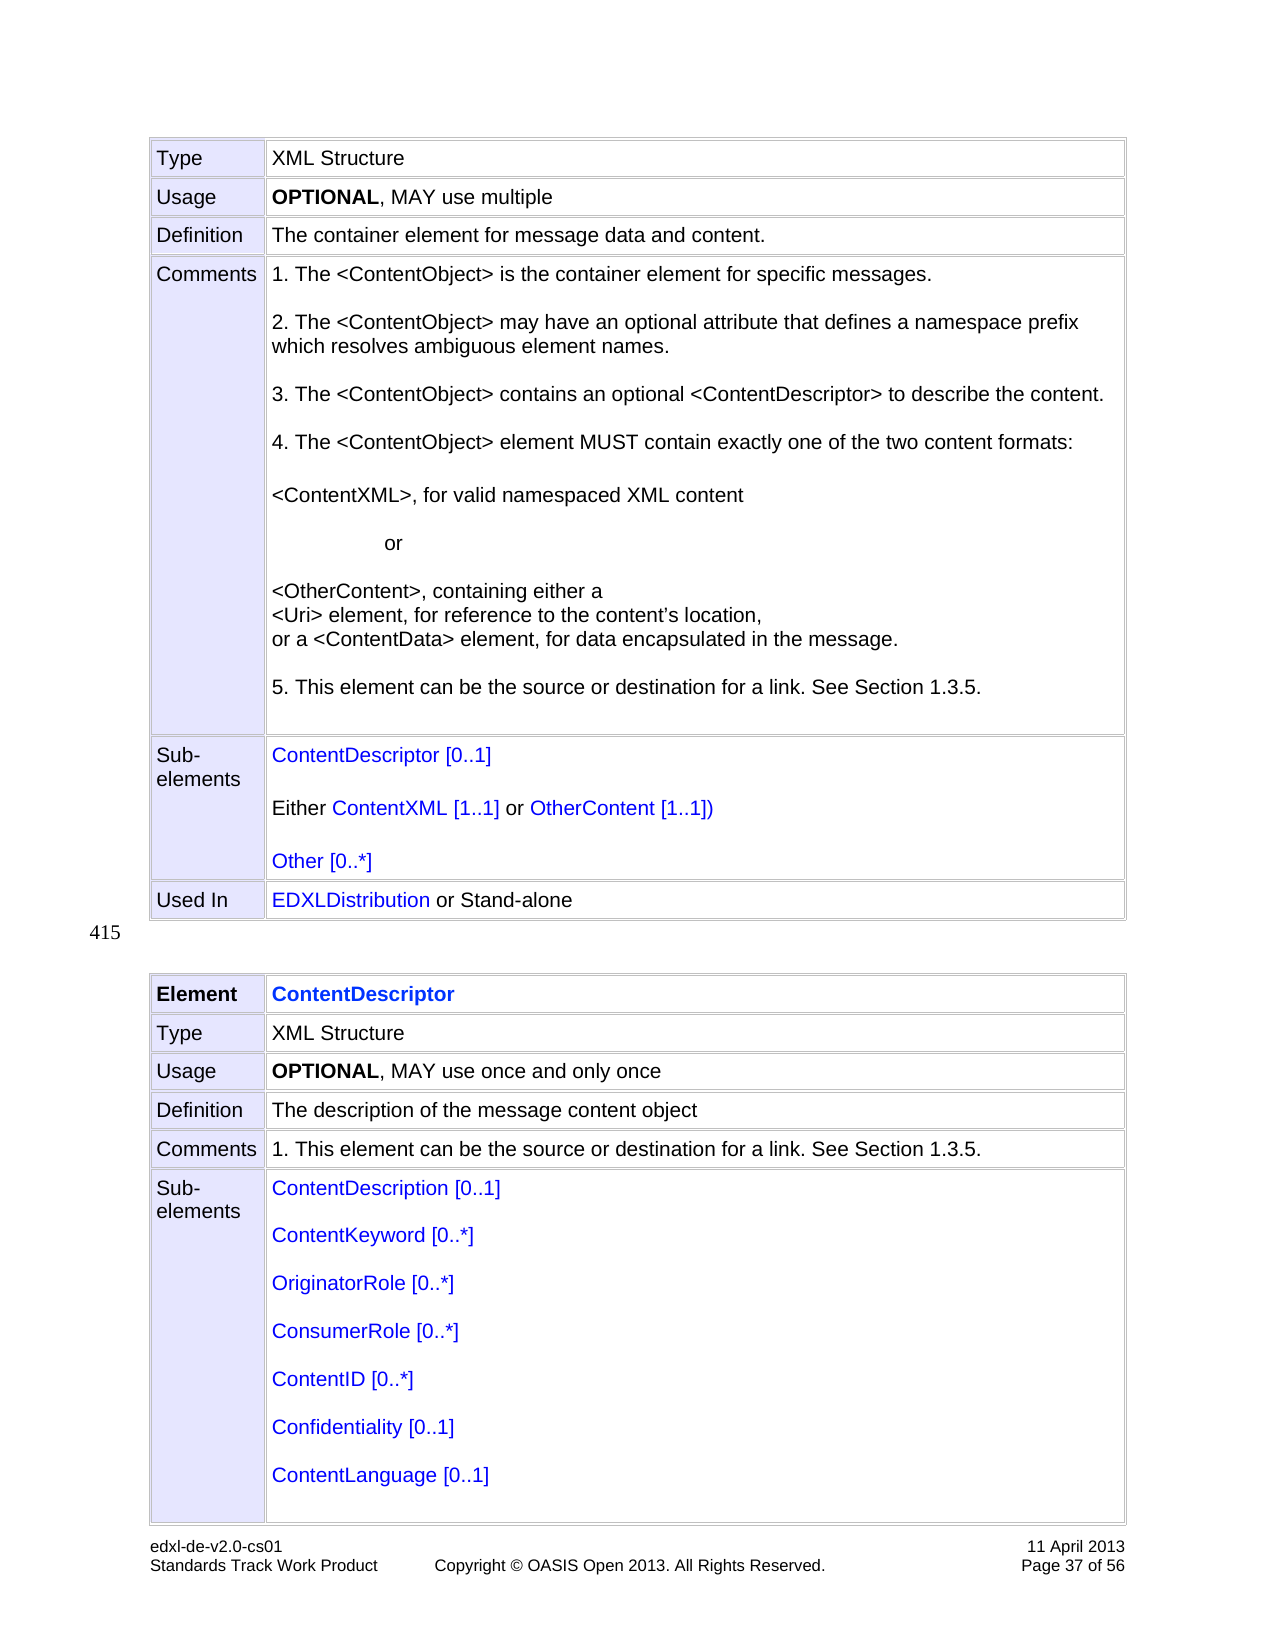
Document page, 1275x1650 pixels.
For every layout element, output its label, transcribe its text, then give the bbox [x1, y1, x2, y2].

table_cell Definition [152, 218, 264, 253]
table_cell XML Structure [267, 1015, 1124, 1051]
table_cell Usage [152, 1054, 264, 1089]
table_cell Type [152, 141, 264, 176]
table_cell Sub-elements [152, 737, 264, 879]
table_header ContentDescriptor [267, 976, 1124, 1012]
table_cell Usage [152, 179, 264, 215]
table_cell OPTIONAL, MAY use once and only once [267, 1054, 1124, 1089]
table_cell Sub-elements [152, 1170, 264, 1522]
table_cell XML Structure [267, 141, 1124, 176]
table_cell 1. This element can be the source or destination for a link. See Section 1.3.5. [267, 1131, 1124, 1167]
table_cell The description of the message content object [267, 1093, 1124, 1128]
table_header Element [152, 976, 264, 1012]
table_cell ContentDescription [0..1] ContentKeyword [0..*] OriginatorRole [0..*] ConsumerRole [0..*] ContentID [0..*] Confidentiality [0..1] ContentLanguage [0..1] [267, 1170, 1124, 1522]
table_cell 1. The <ContentObject> is the container element for specific messages. 2. The <ContentObject> may have an optional attribute that defines a namespace prefix which resolves ambiguous element names. 3. The <ContentObject> contains an optional <ContentDescriptor> to describe the content. 4. The <ContentObject> element MUST contain exactly one of the two content formats: <ContentXML>, for valid namespaced XML content or <OtherContent>, containing either a <Uri> element, for reference to the content’s location, or a <ContentData> element, for data encapsulated in the message. 5. This element can be the source or destination for a link. See Section 1.3.5. [267, 257, 1124, 734]
table_cell EDXLDistribution or Stand-alone [267, 882, 1124, 918]
table_cell ContentDescriptor [0..1] Either ContentXML [1..1] or OtherContent [1..1]) Other [0..*] [267, 737, 1124, 879]
table_cell Type [152, 1015, 264, 1051]
table_cell Used In [152, 882, 264, 918]
table_cell Comments [152, 257, 264, 734]
table_cell Definition [152, 1093, 264, 1128]
table_cell OPTIONAL, MAY use multiple [267, 179, 1124, 215]
table_cell The container element for message data and content. [267, 218, 1124, 253]
table_cell Comments [152, 1131, 264, 1167]
